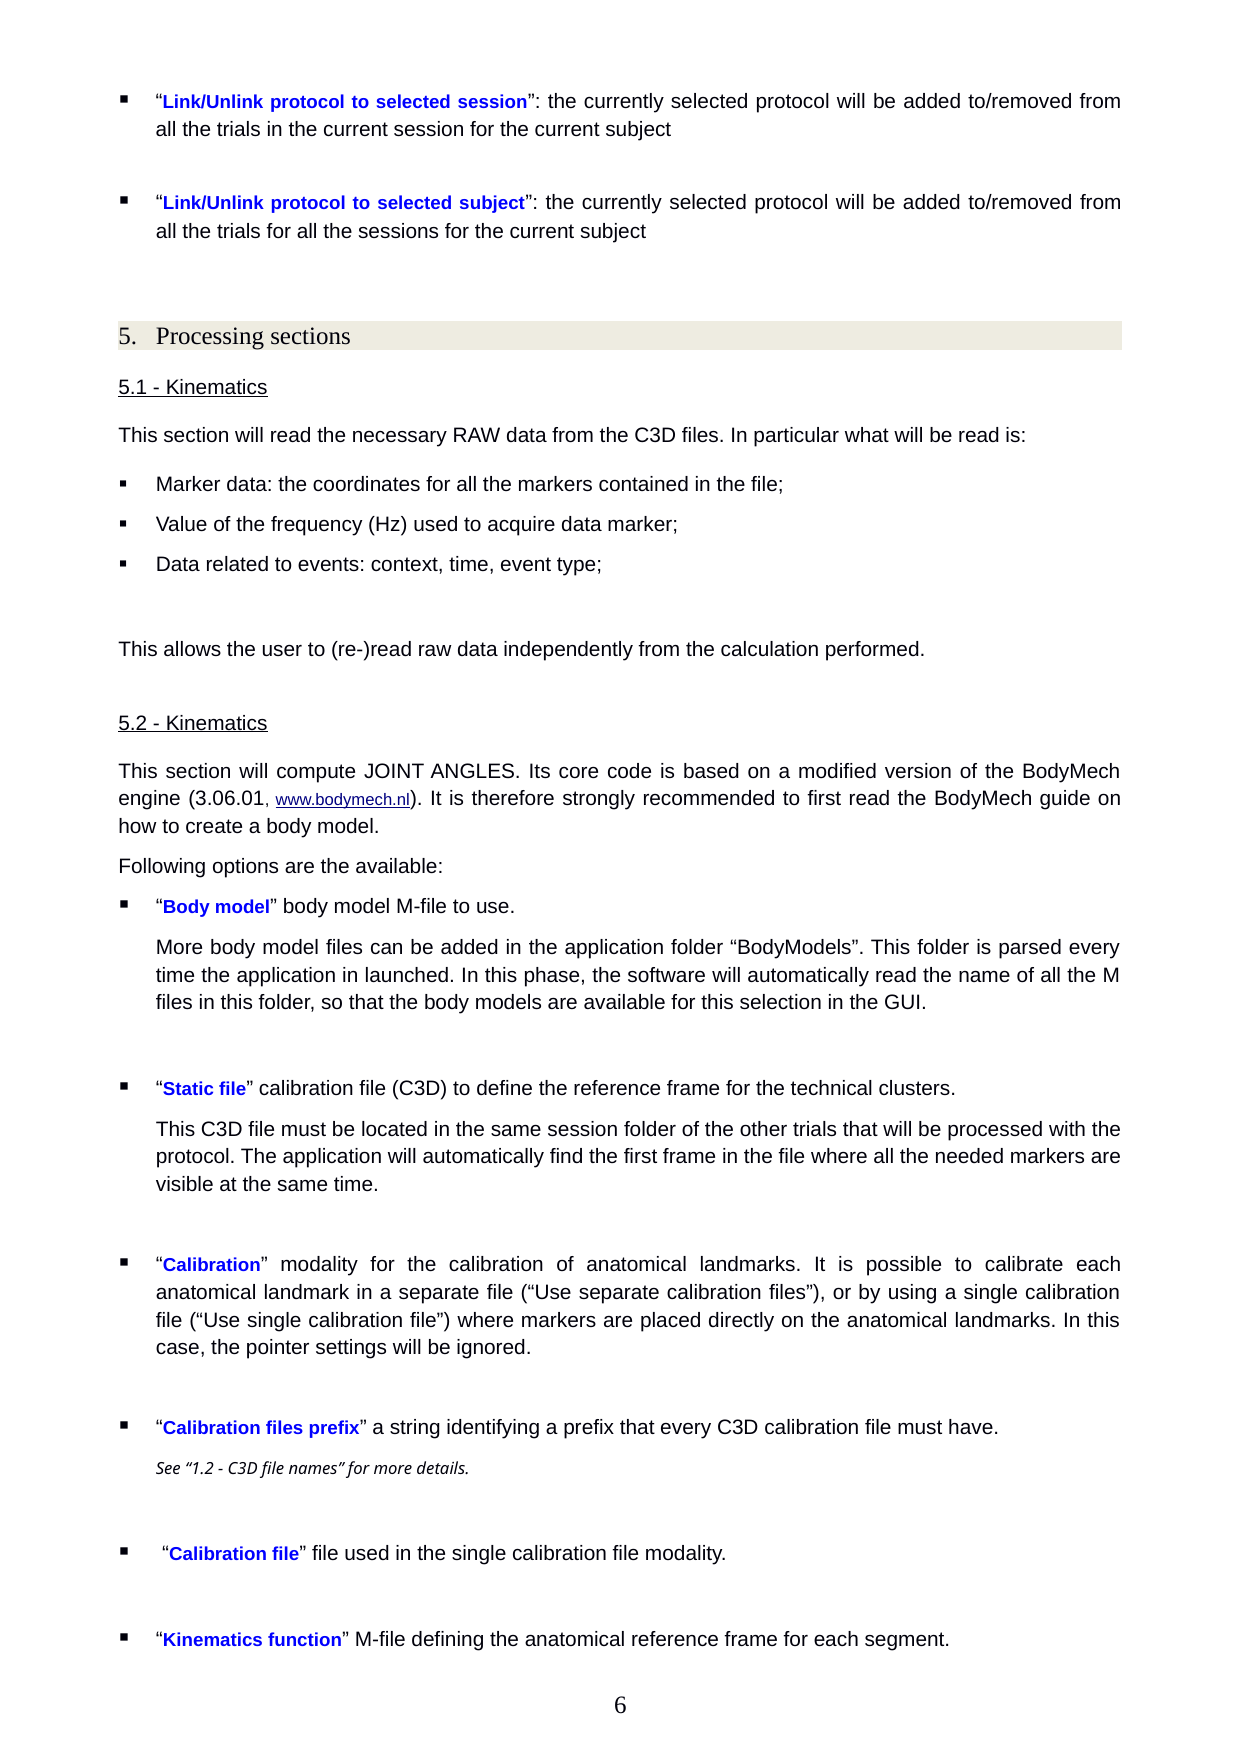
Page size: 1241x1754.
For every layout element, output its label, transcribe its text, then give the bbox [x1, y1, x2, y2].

list Data related to events: context, time, event type; [118, 552, 1122, 576]
list This C3D file must be located in the same session folder of the other trials that will be processed with the protocol. The application will automatically find the first frame in the file where all the needed markers are visible at the same time. [156, 1117, 1122, 1196]
list “Static file” calibration file (C3D) to define the reference frame for the technical clusters. [118, 1075, 1122, 1100]
list More body model files can be added in the application folder “BodyModels”. This folder is parsed every time the application in launched. In this phase, the software will automatically read the name of all the M files in this folder, so that the body models are available for this selection in the GUI. [156, 935, 1122, 1014]
text Following options are the available: [118, 854, 1122, 878]
list Marker data: the coordinates for all the markers contained in the file; [118, 471, 1122, 496]
text This section will read the necessary RAW data from the C3D files. In particular what will be read is: [118, 423, 1122, 447]
text 5.1 - Kinematics [118, 375, 1122, 399]
list “Kinematics function” M-file defining the anatomical reference frame for each segment. [118, 1627, 1122, 1652]
list “Calibration file” file used in the single calibration file modality. [118, 1541, 1122, 1566]
list “Calibration” modality for the calibration of anatomical landmarks. It is possible to calibrate each anatomical landmark in a separate file (“Use separate calibration files”), or by using a single calibration file (“Use single calibration file”) where markers are placed directly on the anatomical landmarks. In this case, the pointer settings will be ignored. [118, 1252, 1122, 1359]
list “Link/Unlink protocol to selected session”: the currently selected protocol will be added to/removed from all the trials in the current session for the current subject [118, 89, 1122, 141]
list “Body model” body model M-file to use. [118, 894, 1122, 919]
text This section will compute JOINT ANGLES. Its core code is based on a modified version of the BodyMech engine (3.06.01, www.bodymech.nl). It is therefore strongly recommended to first read the BodyMech guide on how to create a body model. [118, 759, 1122, 838]
list Value of the frequency (Hz) used to acquire data marker; [118, 512, 1122, 536]
list “Calibration files prefix” a string identifying a prefix that every C3D calibration file must have. [118, 1415, 1122, 1440]
text This allows the user to (re-)read raw data independently from the calculation performed. [118, 637, 1122, 661]
list “Link/Unlink protocol to selected subject”: the currently selected protocol will be added to/removed from all the trials for all the sessions for the current subject [118, 190, 1122, 243]
list See “1.2 - C3D file names” for more details. [156, 1456, 1122, 1479]
list Processing sections [118, 321, 1122, 350]
text 5.2 - Kinematics [118, 710, 1122, 734]
